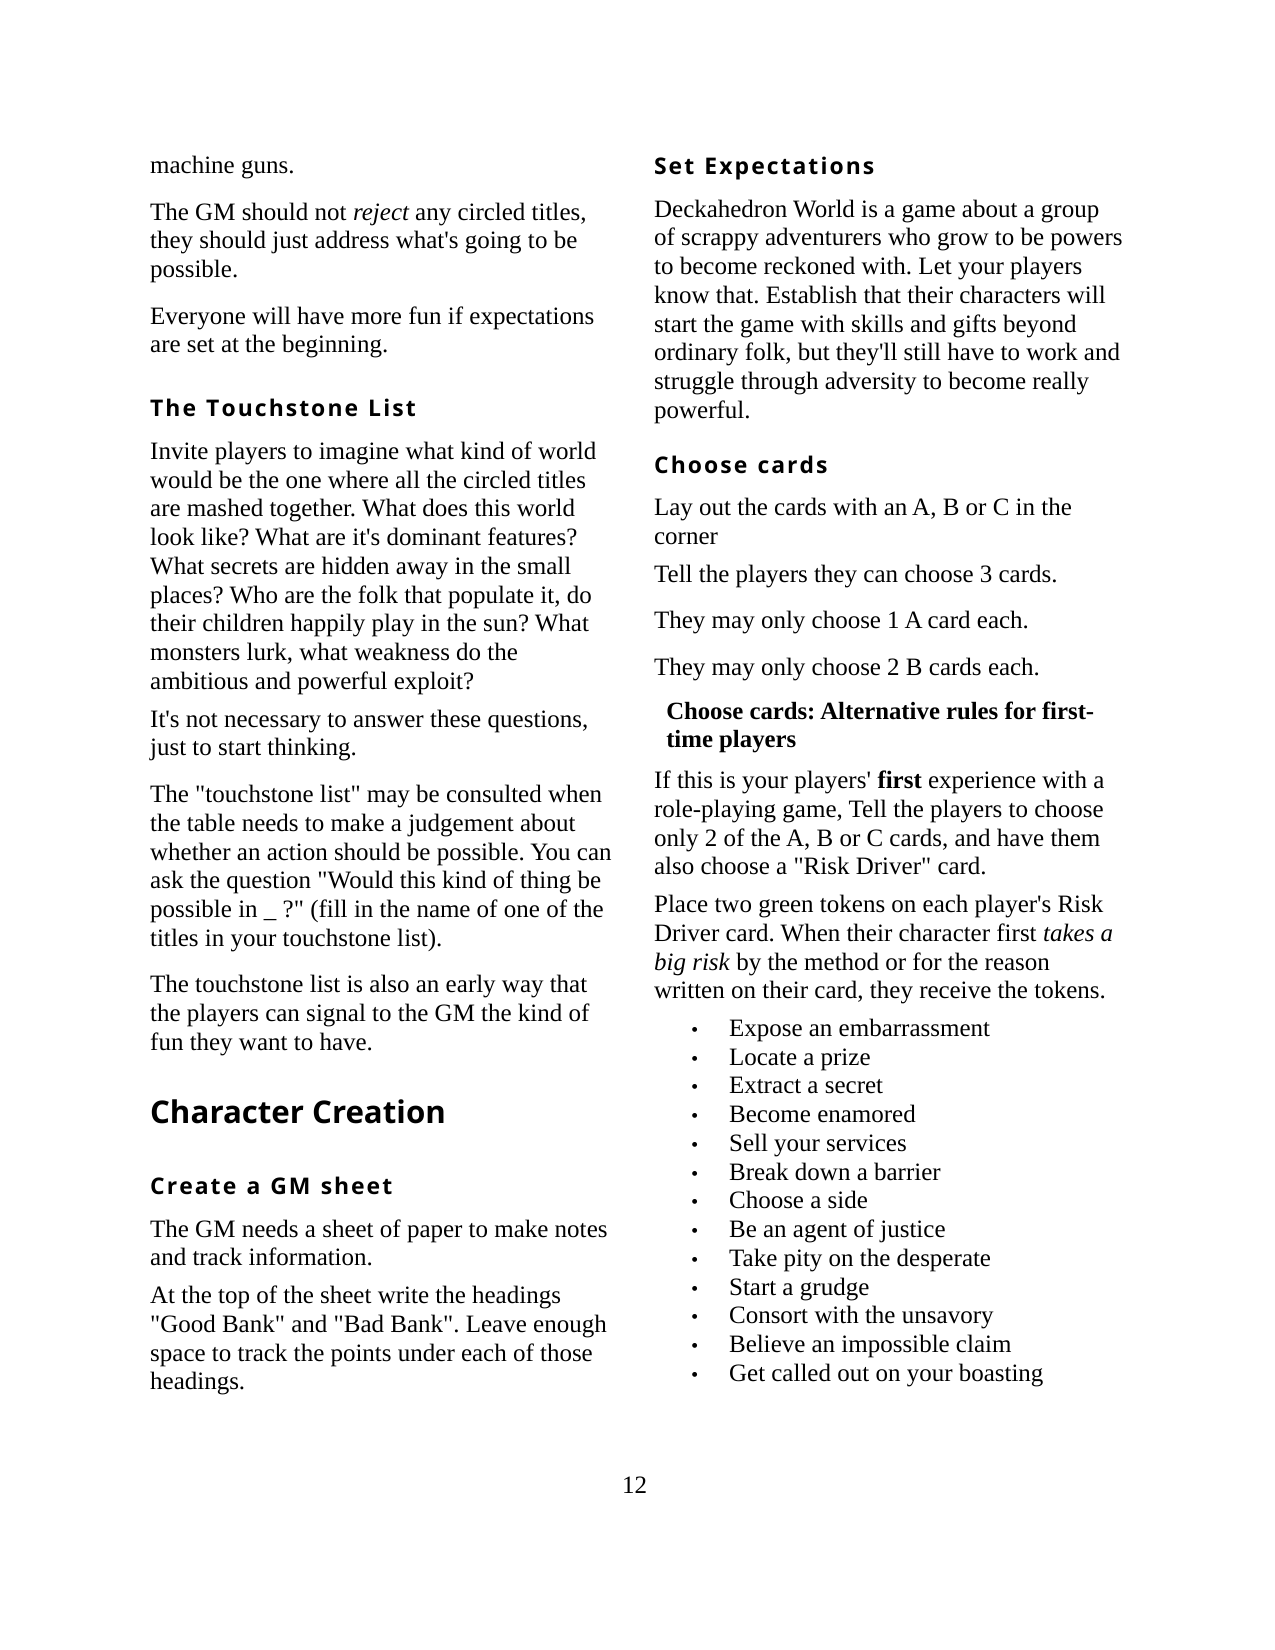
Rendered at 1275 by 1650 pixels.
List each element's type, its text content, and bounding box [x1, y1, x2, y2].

text At the top of the sheet write the headings "Good Bank" and "Bad Bank". Leave enough space to track the points under each of those headings. [150, 1280, 621, 1395]
list Choose a side [691, 1186, 1125, 1214]
subtitle Choose cards: Alternative rules for first-time players [666, 696, 1125, 753]
text It's not necessary to answer these questions, just to start thinking. [150, 704, 621, 761]
text The GM should not reject any circled titles, they should just address what's going to be possible. [150, 197, 621, 283]
list Get called out on your boasting [691, 1358, 1125, 1387]
list Extract a secret [691, 1071, 1125, 1099]
text machine guns. [150, 150, 621, 179]
subtitle Choose cards [654, 449, 1125, 480]
subtitle Character Creation [150, 1090, 621, 1132]
list Take pity on the desperate [691, 1243, 1125, 1272]
list Be an agent of justice [691, 1214, 1125, 1243]
text Tell the players they can choose 3 cards. [654, 559, 1125, 588]
subtitle Create a GM sheet [150, 1170, 621, 1201]
text They may only choose 2 B cards each. [654, 652, 1125, 681]
subtitle Set Expectations [654, 150, 1125, 181]
text The "touchstone list" may be consulted when the table needs to make a judgement about whether an action should be possible. You can ask the question "Would this kind of thing be possible in _ ?" (fill in the name of one of the titles in your touchstone list). [150, 779, 621, 952]
list Start a grudge [691, 1272, 1125, 1301]
text The touchstone list is also an early way that the players can signal to the GM the kind of fun they want to have. [150, 969, 621, 1056]
subtitle The Touchstone List [150, 392, 621, 423]
list Expose an embarrassment [691, 1013, 1125, 1042]
list Become enamored [691, 1099, 1125, 1128]
text Deckahedron World is a game about a group of scrappy adventurers who grow to be powers to become reckoned with. Let your players know that. Establish that their characters will start the game with skills and gifts beyond ordinary folk, but they'll still have to work and struggle through adversity to become really powerful. [654, 194, 1125, 424]
list Believe an impossible claim [691, 1329, 1125, 1358]
text The GM needs a sheet of paper to make notes and track information. [150, 1214, 621, 1271]
list Sell your services [691, 1128, 1125, 1157]
list Locate a prize [691, 1042, 1125, 1071]
text If this is your players' first experience with a role-playing game, Tell the players to choose only 2 of the A, B or C cards, and have them also choose a "Risk Driver" card. [654, 765, 1125, 880]
text They may only choose 1 A card each. [654, 606, 1125, 634]
list Consort with the unsavory [691, 1301, 1125, 1329]
text Everyone will have more fun if expectations are set at the beginning. [150, 301, 621, 358]
text Lay out the cards with an A, B or C in the corner [654, 492, 1125, 550]
text Place two green tokens on each player's Risk Driver card. When their character first takes a big risk by the method or for the reason written on their card, they receive the tokens. [654, 889, 1125, 1004]
list Break down a barrier [691, 1157, 1125, 1186]
text Invite players to imagine what kind of world would be the one where all the circled titles are mashed together. What does this world look like? What are it's dominant features? What secrets are hidden away in the small places? Who are the folk that populate it, do their children happily play in the sun? What monsters lurk, what weakness do the ambitious and powerful exploit? [150, 436, 621, 695]
